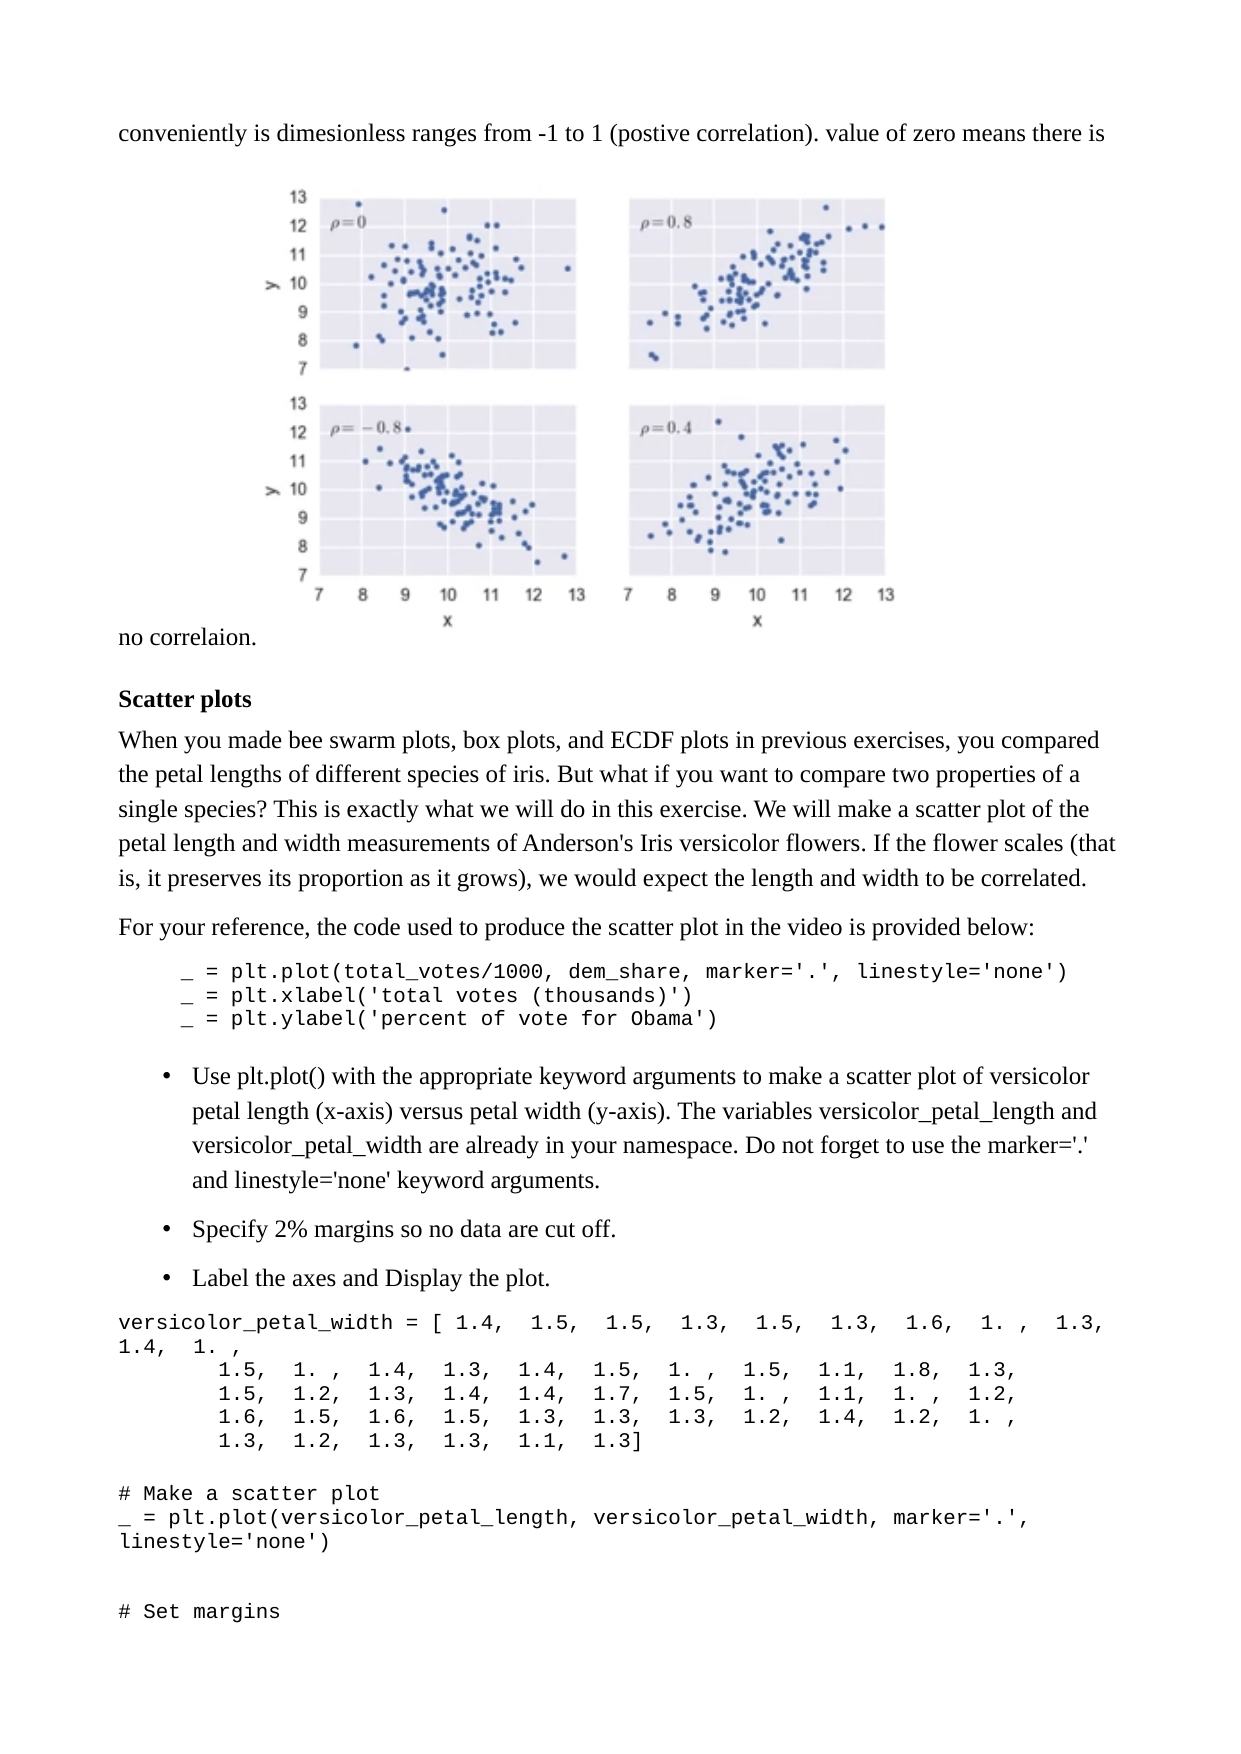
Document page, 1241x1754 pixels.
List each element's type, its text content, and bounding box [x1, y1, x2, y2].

text # Set margins [118, 1602, 1122, 1625]
text 1.6, 1.5, 1.6, 1.5, 1.3, 1.3, 1.3, 1.2, 1.4, 1.2, 1. , [118, 1407, 1122, 1430]
text _ = plt.plot(versicolor_petal_length, versicolor_petal_width, marker='.', linestyle='none') [118, 1507, 1122, 1554]
text For your reference, the code used to produce the scatter plot in the video is provided below: [118, 912, 1122, 941]
text _ = plt.plot(total_votes/1000, dem_share, marker='.', linestyle='none') [118, 961, 1122, 984]
text 1.5, 1. , 1.4, 1.3, 1.4, 1.5, 1. , 1.5, 1.1, 1.8, 1.3, [118, 1359, 1122, 1383]
list Label the axes and Display the plot. [162, 1263, 1122, 1292]
list Specify 2% margins so no data are cut off. [162, 1214, 1122, 1243]
text # Make a scatter plot [118, 1483, 1122, 1507]
text When you made bee swarm plots, box plots, and ECDF plots in previous exercises, you compared the petal lengths of different species of iris. But what if you want to compare two properties of a single species? This is exactly what we will do in this exercise. We will make a scatter plot of the petal length and width measurements of Anderson's Iris versicolor flowers. If the flower scales (that is, it preserves its proportion as it grows), we would expect the length and width to be correlated. [118, 725, 1122, 892]
text conveniently is dimesionless ranges from -1 to 1 (postive correlation). value of zero means there is no correlaion. [118, 118, 1122, 651]
subtitle Scatter plots [118, 684, 1122, 712]
text _ = plt.ylabel('percent of vote for Obama') [118, 1008, 1122, 1032]
text versicolor_petal_width = [ 1.4, 1.5, 1.5, 1.3, 1.5, 1.3, 1.6, 1. , 1.3, 1.4, 1. , [118, 1312, 1122, 1359]
text _ = plt.xlabel('total votes (thousands)') [118, 984, 1122, 1008]
list Use plt.plot() with the appropriate keyword arguments to make a scatter plot of versicolor petal length (x-axis) versus petal width (y-axis). The variables versicolor_petal_length and versicolor_petal_width are already in your namespace. Do not forget to use the marker='.' and linestyle='none' keyword arguments. [162, 1061, 1122, 1193]
text 1.3, 1.2, 1.3, 1.3, 1.1, 1.3] [118, 1430, 1122, 1454]
picture [263, 152, 921, 646]
text 1.5, 1.2, 1.3, 1.4, 1.4, 1.7, 1.5, 1. , 1.1, 1. , 1.2, [118, 1383, 1122, 1407]
